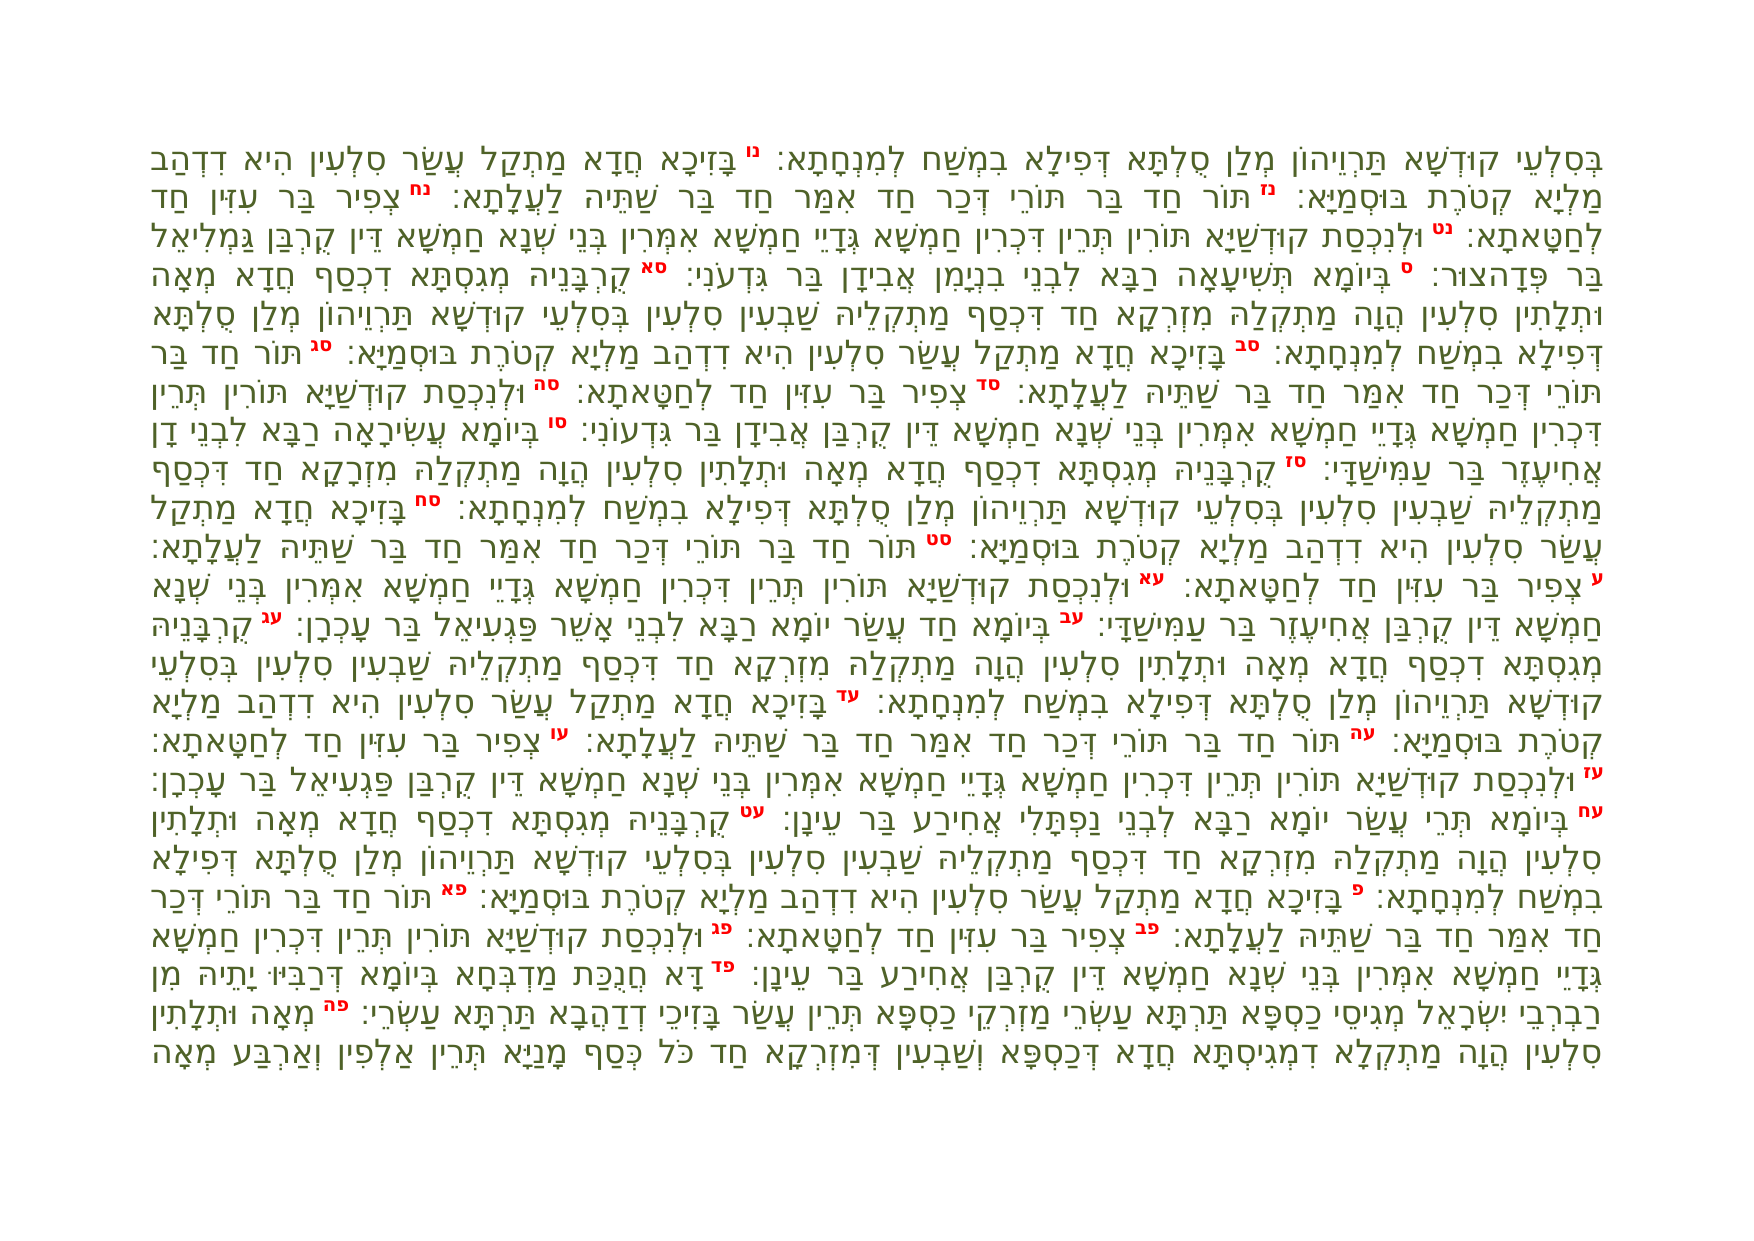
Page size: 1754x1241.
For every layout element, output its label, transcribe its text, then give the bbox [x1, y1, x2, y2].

text בְּסִלְעֵי קוּדְשָׁא תַּרְוֵיהוֹן מְלַן סֻלְתָּא דְּפִילָא בִמְשַׁח לְמִנְחָתָא׃ נו בָּזִיכָא חֲדָא מַתְקַל עֲשַׂר סִלְעִין הִיא דִדְהַב מַלְיָא קְטֹרֶת בּוּסְמַיָּא׃ נז תּוֹר חַד בַּר תּוֹרֵי דְּכַר חַד אִמַּר חַד בַּר שַׁתֵּיהּ לַעֲלָתָא׃ נח צְפִיר בַּר עִזִּין חַד לְחַטָּאתָא׃ נט וּלְנִכְסַת קוּדְשַׁיָּא תּוֹרִין תְּרֵין דִּכְרִין חַמְשָׁא גְּדָיֵי חַמְשָׁא אִמְּרִין בְּנֵי שְׁנָא חַמְשָׁא דֵּין קֻרְבַּן גַּמְלִיאֵל בַּר פְּדָהצוּר׃ ס בְּיוֹמָא תְּשִׁיעָאָה רַבָּא לִבְנֵי בִנְיָמִן אֲבִידָן בַּר גִּדְעֹנִי׃ סא קֻרְבָּנֵיהּ מְגִסְתָּא דִכְסַף חֲדָא מְאָה וּתְלָתִין סִלְעִין הֲוָה מַתְקְלַהּ מִזְרְקָא חַד דִּכְסַף מַתְקְלֵיהּ שַׁבְעִין סִלְעִין בְּסִלְעֵי קוּדְשָׁא תַּרְוֵיהוֹן מְלַן סֻלְתָּא דְּפִילָא בִמְשַׁח לְמִנְחָתָא׃ סב בָּזִיכָא חֲדָא מַתְקַל עֲשַׂר סִלְעִין הִיא דִדְהַב מַלְיָא קְטֹרֶת בּוּסְמַיָּא׃ סג תּוֹר חַד בַּר תּוֹרֵי דְּכַר חַד אִמַּר חַד בַּר שַׁתֵּיהּ לַעֲלָתָא׃ סד צְפִיר בַּר עִזִּין חַד לְחַטָּאתָא׃ סה וּלְנִכְסַת קוּדְשַׁיָּא תּוֹרִין תְּרֵין דִּכְרִין חַמְשָׁא גְּדָיֵי חַמְשָׁא אִמְּרִין בְּנֵי שְׁנָא חַמְשָׁא דֵּין קֻרְבַּן אֲבִידָן בַּר גִּדְעוֹנִי׃ סו בְּיוֹמָא עֲשִׂירָאָה רַבָּא לִבְנֵי דָן אֲחִיעֶזֶר בַּר עַמִּישַׁדָּי׃ סז קֻרְבָּנֵיהּ מְגִסְתָּא דִכְסַף חֲדָא מְאָה וּתְלָתִין סִלְעִין הֲוָה מַתְקְלַהּ מִזְרָקָא חַד דִּכְסַף מַתְקְלֵיהּ שַׁבְעִין סִלְעִין בְּסִלְעֵי קוּדְשָׁא תַּרְוֵיהוֹן מְלַן סֻלְתָּא דְּפִילָא בִמְשַׁח לְמִנְחָתָא׃ סח בָּזִיכָא חֲדָא מַתְקַל עֲשַׂר סִלְעִין הִיא דִדְהַב מַלְיָא קְטֹרֶת בּוּסְמַיָּא׃ סט תּוֹר חַד בַּר תּוֹרֵי דְּכַר חַד אִמַּר חַד בַּר שַׁתֵּיהּ לַעֲלָתָא׃ ע צְפִיר בַּר עִזִּין חַד לְחַטָּאתָא׃ עא וּלְנִכְסַת קוּדְשַׁיָּא תּוֹרִין תְּרֵין דִּכְרִין חַמְשָׁא גְּדָיֵי חַמְשָׁא אִמְּרִין בְּנֵי שְׁנָא חַמְשָׁא דֵּין קֻרְבַּן אֲחִיעֶזֶר בַּר עַמִּישַׁדָּי׃ עב בְּיוֹמָא חַד עֲשַׂר יוֹמָא רַבָּא לִבְנֵי אָשֵׁר פַּגְעִיאֵל בַּר עָכְרָן׃ עג קֻרְבָּנֵיהּ מְגִסְתָּא דִכְסַף חֲדָא מְאָה וּתְלָתִין סִלְעִין הֲוָה מַתְקְלַהּ מִזְרְקָא חַד דִּכְסַף מַתְקְלֵיהּ שַׁבְעִין סִלְעִין בְּסִלְעֵי קוּדְשָׁא תַּרְוֵיהוֹן מְלַן סֻלְתָּא דְּפִילָא בִמְשַׁח לְמִנְחָתָא׃ עד בָּזִיכָא חֲדָא מַתְקַל עֲשַׂר סִלְעִין הִיא דִדְהַב מַלְיָא קְטֹרֶת בּוּסְמַיָּא׃ עה תּוֹר חַד בַּר תּוֹרֵי דְּכַר חַד אִמַּר חַד בַּר שַׁתֵּיהּ לַעֲלָתָא׃ עו צְפִיר בַּר עִזִּין חַד לְחַטָּאתָא׃ עז וּלְנִכְסַת קוּדְשַׁיָּא תּוֹרִין תְּרֵין דִּכְרִין חַמְשָׁא גְּדָיֵי חַמְשָׁא אִמְּרִין בְּנֵי שְׁנָא חַמְשָׁא דֵּין קֻרְבַּן פַּגְעִיאֵל בַּר עָכְרָן׃ עח בְּיוֹמָא תְּרֵי עֲשַׂר יוֹמָא רַבָּא לְבְנֵי נַפְתָּלִי אֲחִירַע בַּר עֵינָן׃ עט קֻרְבָּנֵיהּ מְגִסְתָּא דִכְסַף חֲדָא מְאָה וּתְלָתִין סִלְעִין הֲוָה מַתְקְלַהּ מִזְרְקָא חַד דִּכְסַף מַתְקְלֵיהּ שַׁבְעִין סִלְעִין בְּסִלְעֵי קוּדְשָׁא תַּרְוֵיהוֹן מְלַן סֻלְתָּא דְּפִילָא בִמְשַׁח לְמִנְחָתָא׃ פ בָּזִיכָא חֲדָא מַתְקַל עֲשַׂר סִלְעִין הִיא דִדְהַב מַלְיָא קְטֹרֶת בּוּסְמַיָּא׃ פא תּוֹר חַד בַּר תּוֹרֵי דְּכַר חַד אִמַּר חַד בַּר שַׁתֵּיהּ לַעֲלָתָא׃ פב צְפִיר בַּר עִזִּין חַד לְחַטָּאתָא׃ פג וּלְנִכְסַת קוּדְשַׁיָּא תּוֹרִין תְּרֵין דִּכְרִין חַמְשָׁא גְּדָיֵי חַמְשָׁא אִמְּרִין בְּנֵי שְׁנָא חַמְשָׁא דֵּין קֻרְבַּן אֲחִירַע בַּר עֵינָן׃ פד דָּא חֲנֻכַּת מַדְבְּחָא בְּיוֹמָא דְּרַבִּיּוּ יָתֵיהּ מִן רַבְרְבֵי יִשְׂרָאֵל מְגִיסֵי כַסְפָּא תַּרְתָּא עַשְׂרֵי מַזְרְקֵי כַסְפָּא תְּרֵין עֲשַׂר בָּזִיכֵי דְדַהֲבָא תַּרְתָּא עַשְׂרֵי׃ פה מְאָה וּתְלָתִין סִלְעִין הֲוָה מַתְקְלָא דִמְגִיסְתָּא חֲדָא דְּכַסְפָּא וְשַׁבְעִין דְּמִזְרְקָא חַד כֹּל כְּסַף מָנַיָּא תְּרֵין אַלְפִין וְאַרְבַּע מְאָה [150, 139, 1604, 1071]
